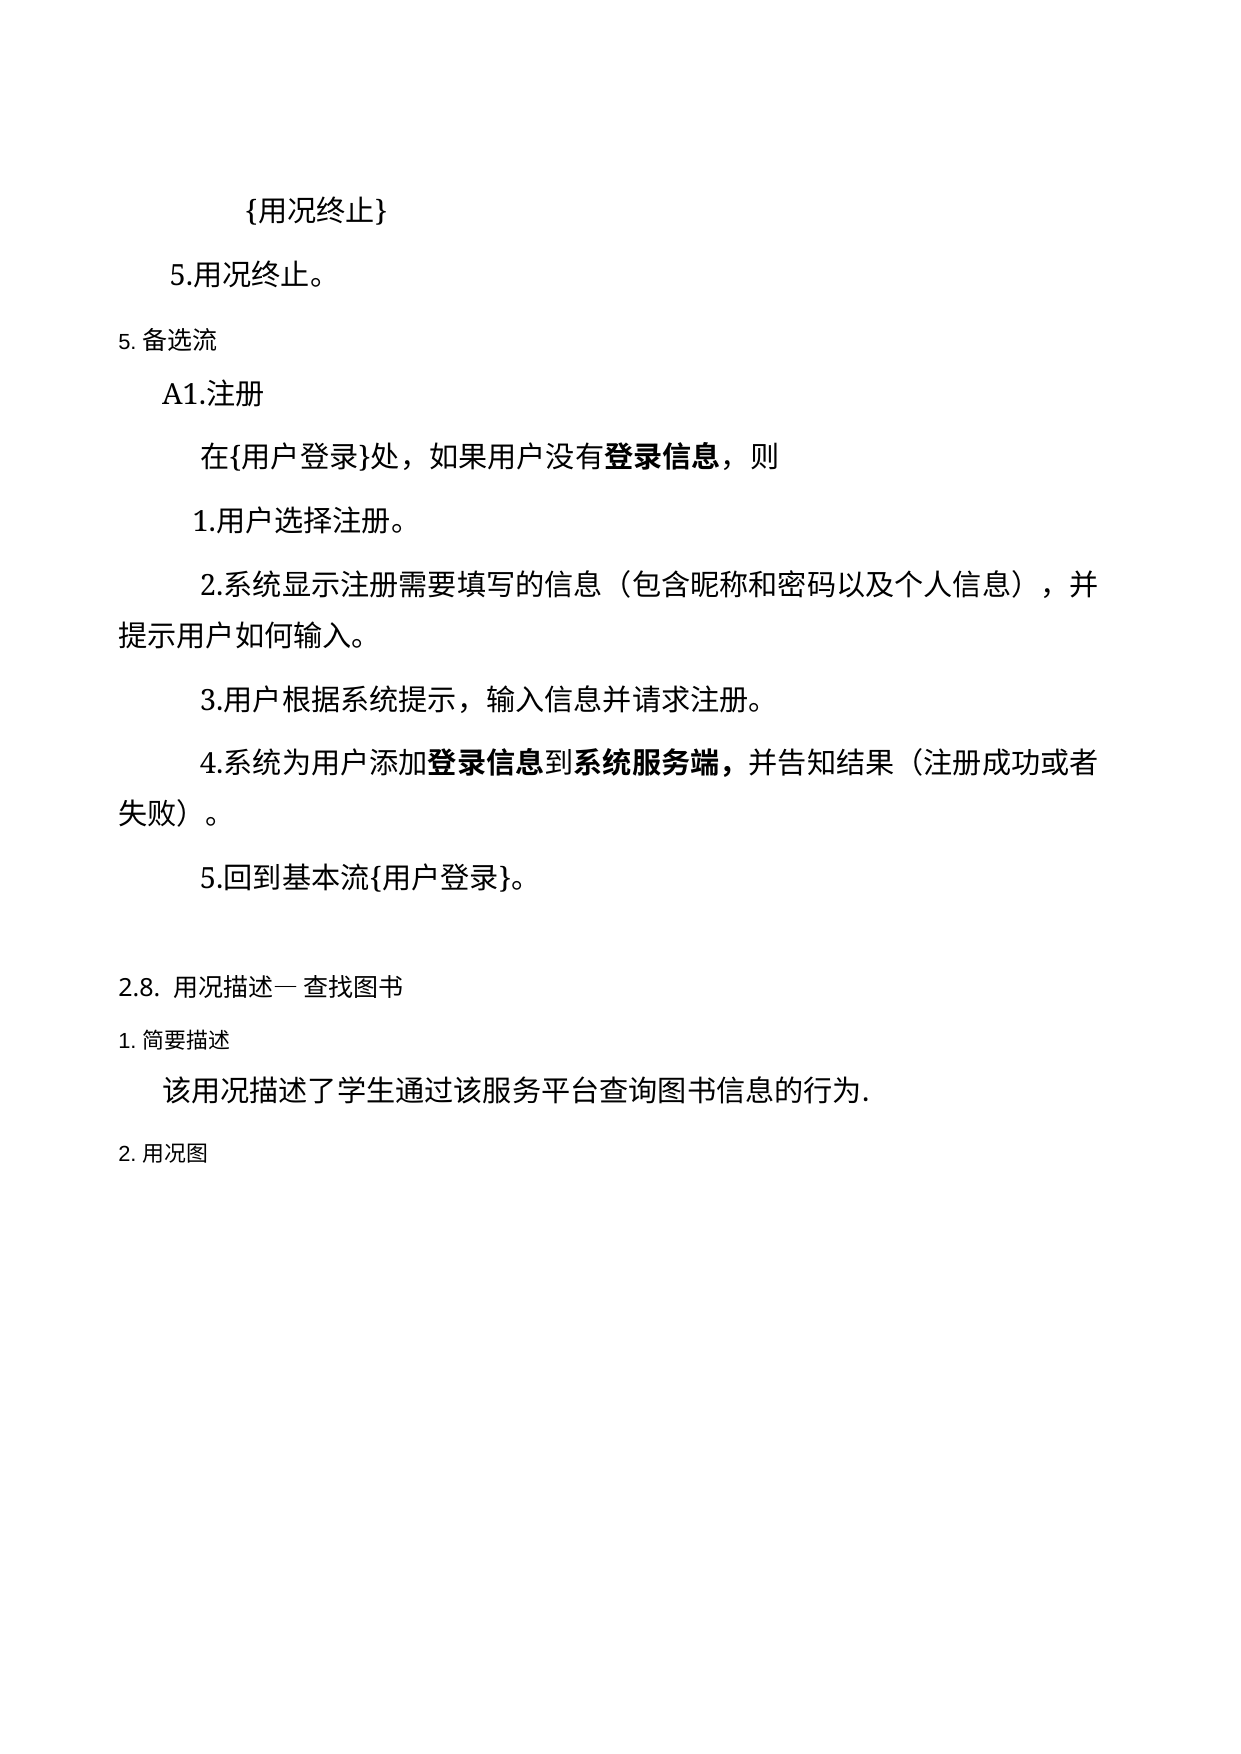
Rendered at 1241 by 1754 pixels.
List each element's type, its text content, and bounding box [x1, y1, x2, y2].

text 在{用户登录}处，如果用户没有登录信息，则 [118, 434, 1122, 476]
subtitle 用况图 [118, 1136, 1122, 1168]
text {用况终止} [118, 188, 1122, 230]
subtitle 备选流 [118, 320, 1122, 357]
text 2.系统显示注册需要填写的信息（包含昵称和密码以及个人信息），并提示用户如何输入。 [118, 562, 1122, 655]
subtitle 用况描述— 查找图书 [118, 967, 1122, 1004]
text 4.系统为用户添加登录信息到系统服务端，并告知结果（注册成功或者失败）。 [118, 740, 1122, 833]
text 1.用户选择注册。 [118, 498, 1122, 540]
text 5.用况终止。 [118, 251, 1122, 294]
text 3.用户根据系统提示，输入信息并请求注册。 [118, 676, 1122, 718]
text 该用况描述了学生通过该服务平台查询图书信息的行为. [118, 1067, 1122, 1109]
text 5.回到基本流{用户登录}。 [118, 854, 1122, 897]
text A1.注册 [118, 370, 1122, 413]
subtitle 简要描述 [118, 1023, 1122, 1054]
